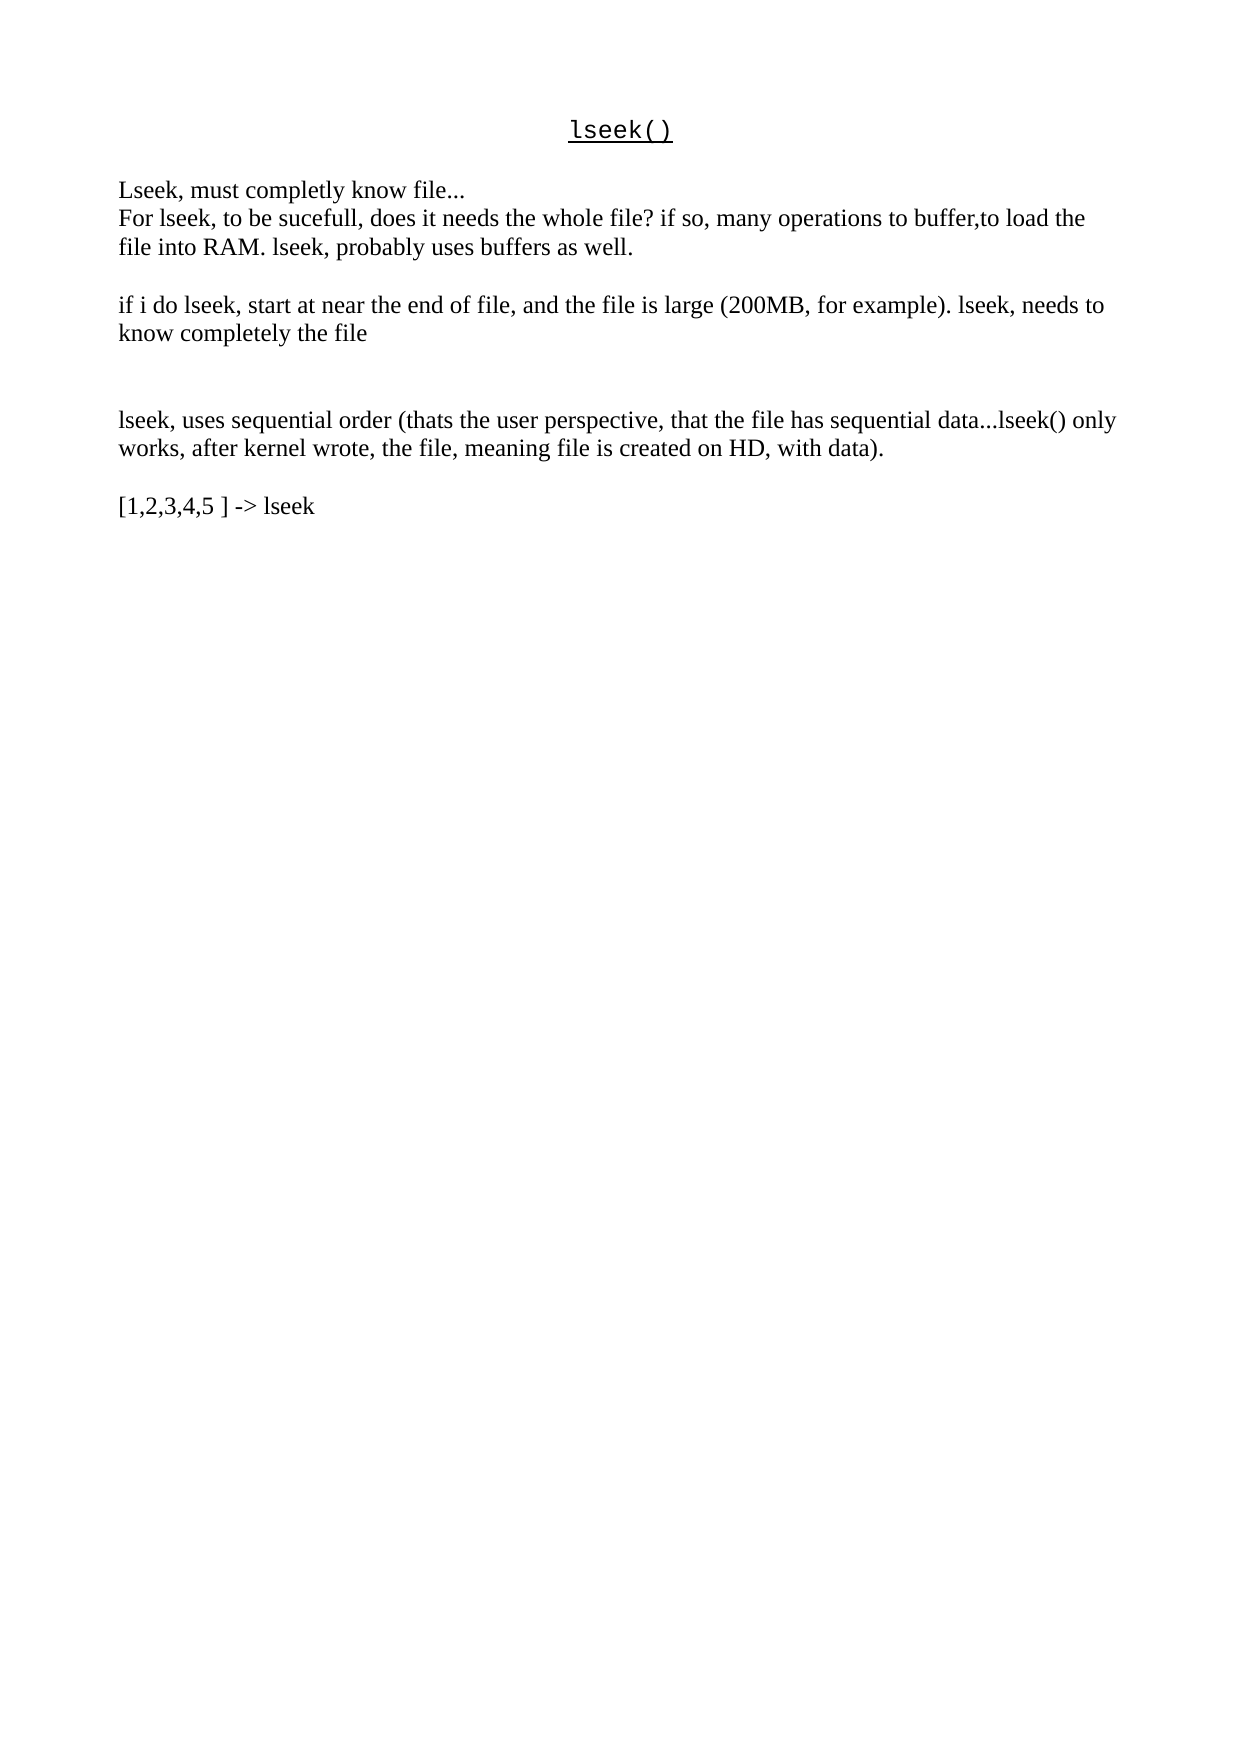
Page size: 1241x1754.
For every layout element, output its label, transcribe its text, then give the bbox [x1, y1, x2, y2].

text if i do lseek, start at near the end of file, and the file is large (200MB, for example). lseek, needs to know completely the file [118, 290, 1122, 347]
text lseek, uses sequential order (thats the user perspective, that the file has sequential data...lseek() only works, after kernel wrote, the file, meaning file is created on HD, with data). [118, 405, 1122, 462]
text Lseek, must completly know file... [118, 175, 1122, 203]
text [1,2,3,4,5 ] -> lseek [118, 491, 1122, 520]
text For lseek, to be sucefull, does it needs the whole file? if so, many operations to buffer,to load the file into RAM. lseek, probably uses buffers as well. [118, 203, 1122, 261]
text lseek() [118, 118, 1122, 146]
